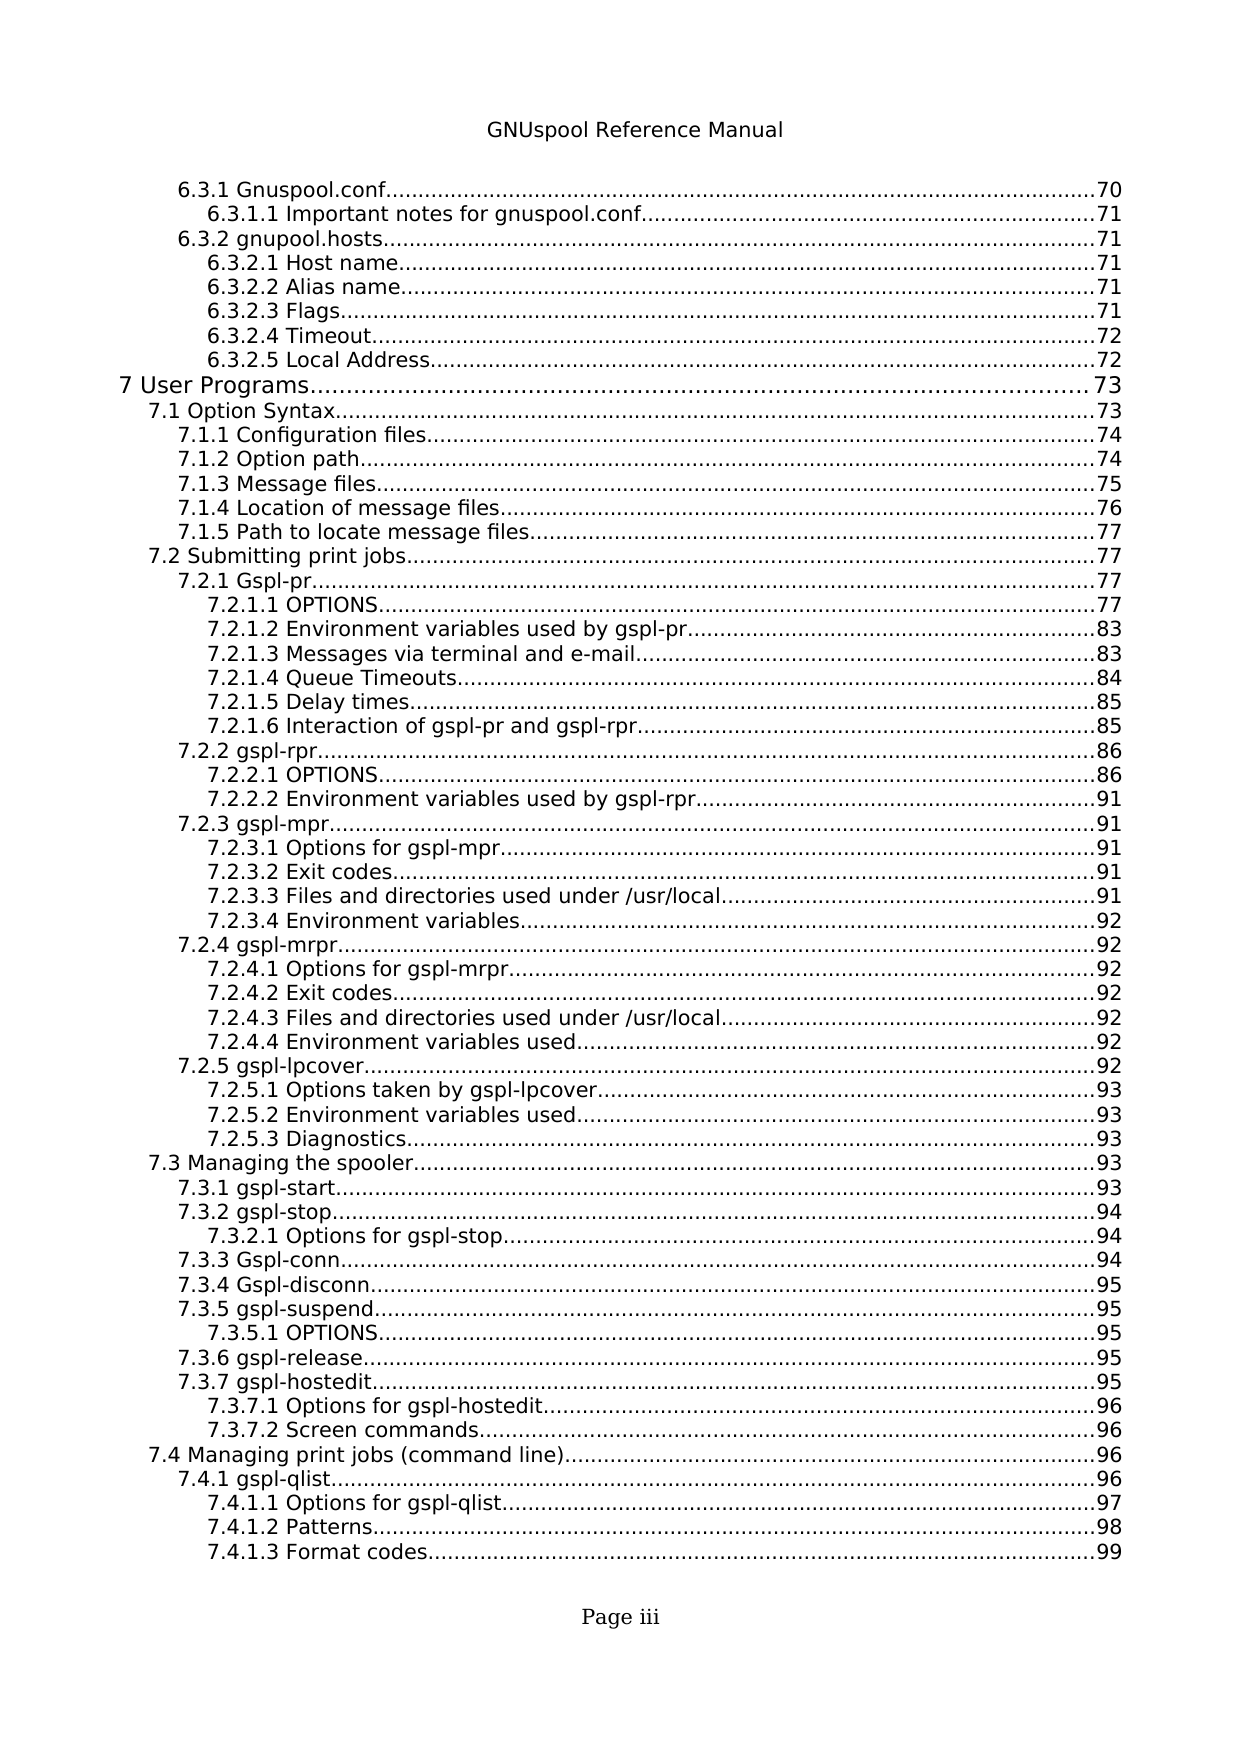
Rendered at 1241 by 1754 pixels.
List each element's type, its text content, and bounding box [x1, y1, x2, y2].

text 7.2.1.6 Interaction of gspl-pr and gspl-rpr 85 [207, 714, 1122, 739]
text 7.2.1.5 Delay times 85 [207, 690, 1122, 714]
text 7.2.2.1 OPTIONS 86 [207, 763, 1122, 787]
text 7.2.5.2 Environment variables used 93 [207, 1103, 1122, 1127]
text 7.4.1.1 Options for gspl-qlist 97 [207, 1491, 1122, 1516]
text 7.3.4 Gspl-disconn 95 [177, 1273, 1122, 1297]
text 7.2.3.3 Files and directories used under /usr/local 91 [207, 884, 1122, 909]
text 7.2.5 gspl-lpcover 92 [177, 1054, 1122, 1079]
text 7.2.4.2 Exit codes 92 [207, 982, 1122, 1006]
text 7.1 Option Syntax 73 [148, 399, 1122, 423]
text 6.3.2.2 Alias name 71 [207, 275, 1122, 299]
text 7.3.7 gspl-hostedit 95 [177, 1370, 1122, 1394]
text 7.3 Managing the spooler 93 [148, 1151, 1122, 1176]
text 7.2.3 gspl-mpr 91 [177, 812, 1122, 836]
text 7.2.4.4 Environment variables used 92 [207, 1030, 1122, 1054]
text 7.2.1 Gspl-pr 77 [177, 569, 1122, 593]
text 7.1.3 Message files 75 [177, 472, 1122, 496]
text 7.2.3.1 Options for gspl-mpr 91 [207, 836, 1122, 860]
text 7.2.1.4 Queue Timeouts 84 [207, 666, 1122, 690]
text 6.3.2.5 Local Address 72 [207, 348, 1122, 372]
text 7.3.5.1 OPTIONS 95 [207, 1321, 1122, 1346]
text 7.2.2 gspl-rpr 86 [177, 739, 1122, 763]
text 7.2.4 gspl-mrpr 92 [177, 933, 1122, 957]
text 6.3.1 Gnuspool.conf 70 [177, 178, 1122, 202]
text 7.2.4.3 Files and directories used under /usr/local 92 [207, 1006, 1122, 1030]
text 7.1.1 Configuration files 74 [177, 423, 1122, 448]
text 7.4 Managing print jobs (command line) 96 [148, 1443, 1122, 1467]
text 7.2.2.2 Environment variables used by gspl-rpr 91 [207, 787, 1122, 812]
text 7.2.3.4 Environment variables 92 [207, 909, 1122, 933]
text 7.3.7.1 Options for gspl-hostedit 96 [207, 1394, 1122, 1418]
text 7.3.2 gspl-stop 94 [177, 1200, 1122, 1224]
text 7.3.7.2 Screen commands 96 [207, 1418, 1122, 1443]
text 7.4.1.2 Patterns 98 [207, 1516, 1122, 1540]
text 7.1.4 Location of message files 76 [177, 496, 1122, 520]
text 7.2.1.3 Messages via terminal and e-mail 83 [207, 642, 1122, 666]
text 7.4.1 gspl-qlist 96 [177, 1467, 1122, 1491]
text 7.3.3 Gspl-conn 94 [177, 1248, 1122, 1273]
text 7.2 Submitting print jobs 77 [148, 545, 1122, 569]
text 7.3.5 gspl-suspend 95 [177, 1297, 1122, 1321]
text 7.2.4.1 Options for gspl-mrpr 92 [207, 957, 1122, 982]
text 6.3.2.3 Flags 71 [207, 299, 1122, 324]
text 7.1.2 Option path 74 [177, 448, 1122, 472]
text 6.3.2.4 Timeout 72 [207, 324, 1122, 348]
text 7.2.3.2 Exit codes 91 [207, 860, 1122, 884]
text 7.2.1.1 OPTIONS 77 [207, 593, 1122, 617]
text 6.3.2 gnupool.hosts 71 [177, 227, 1122, 251]
text 7.3.6 gspl-release 95 [177, 1346, 1122, 1370]
text 7.2.5.3 Diagnostics 93 [207, 1127, 1122, 1151]
text 7.2.1.2 Environment variables used by gspl-pr 83 [207, 617, 1122, 642]
text 7.3.2.1 Options for gspl-stop 94 [207, 1224, 1122, 1248]
text 7.3.1 gspl-start 93 [177, 1176, 1122, 1200]
text 7.2.5.1 Options taken by gspl-lpcover 93 [207, 1079, 1122, 1103]
text 7.1.5 Path to locate message files 77 [177, 520, 1122, 545]
text 7 User Programs 73 [118, 372, 1122, 399]
text 6.3.1.1 Important notes for gnuspool.conf 71 [207, 202, 1122, 227]
text 6.3.2.1 Host name 71 [207, 251, 1122, 275]
text 7.4.1.3 Format codes 99 [207, 1540, 1122, 1564]
